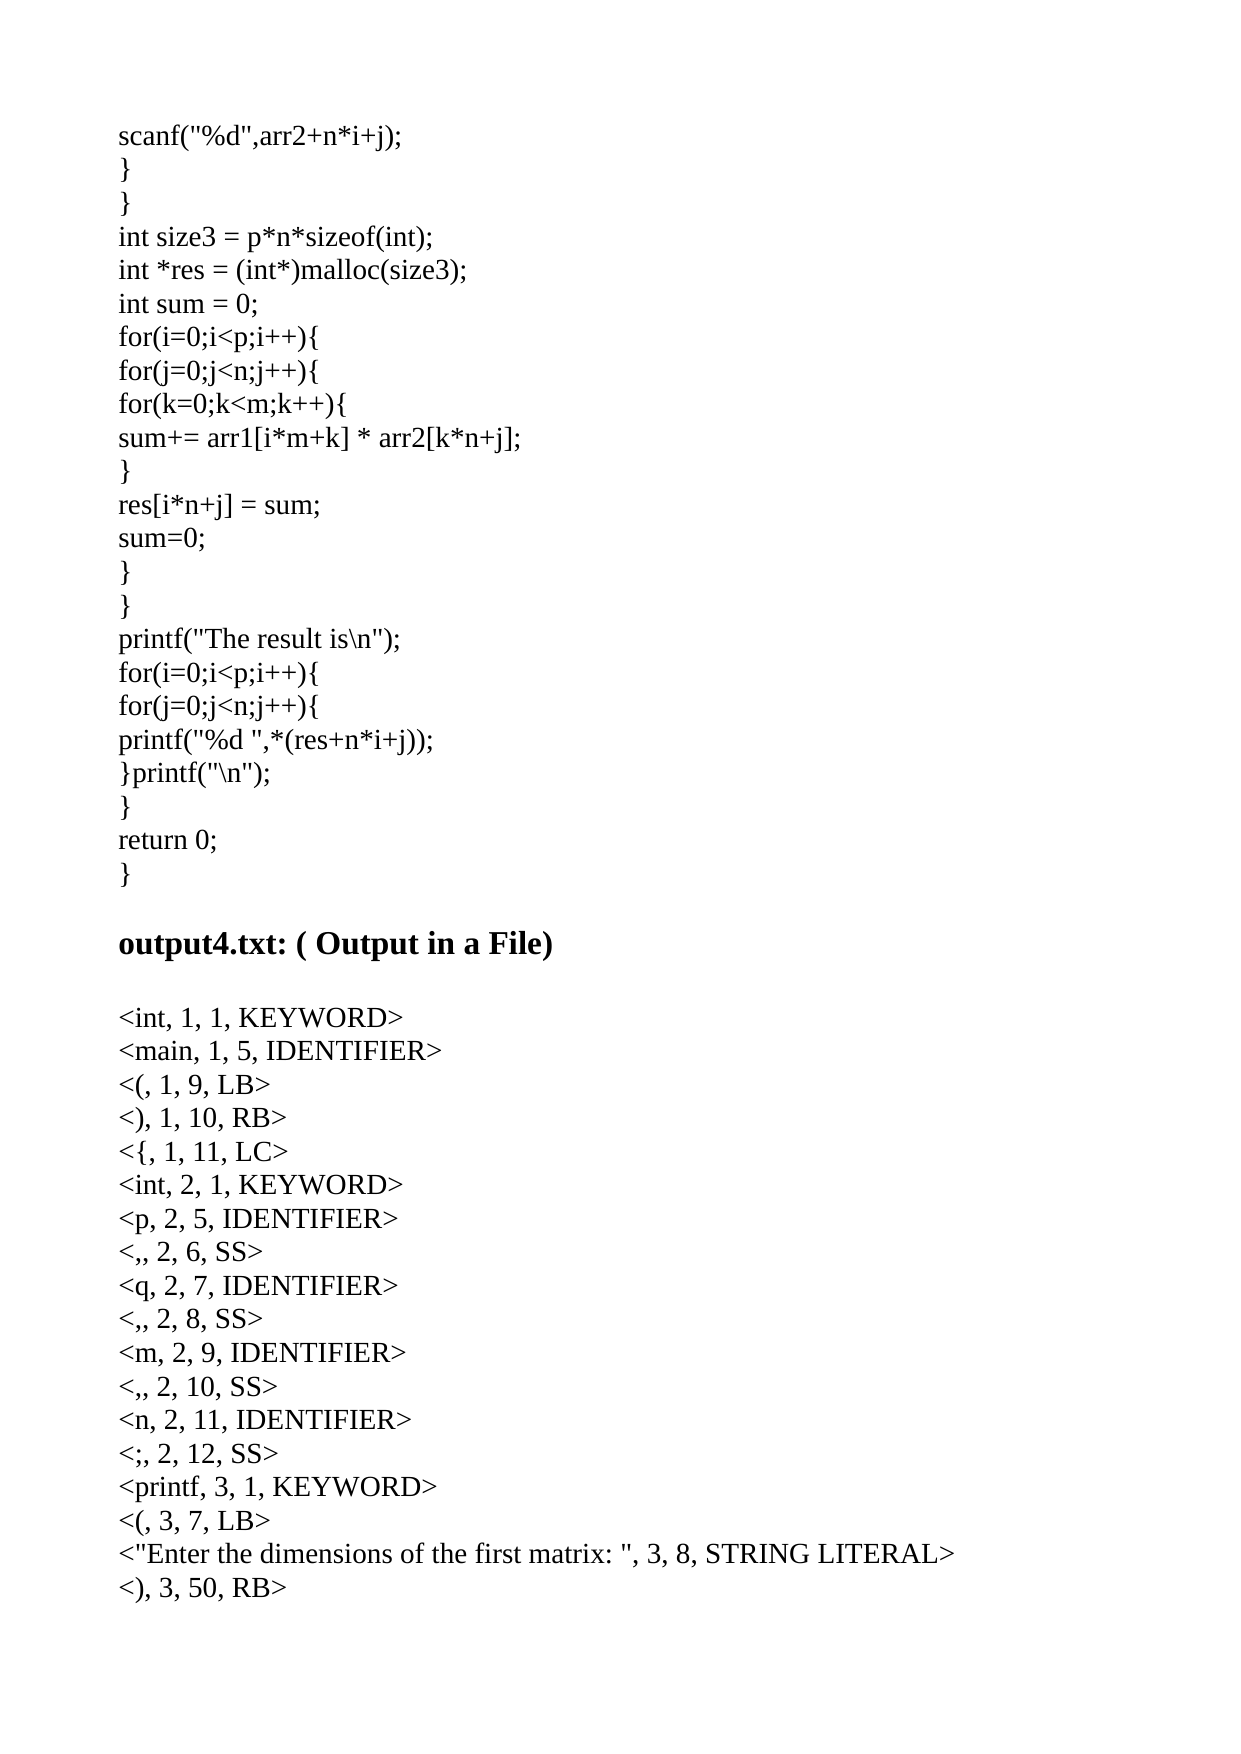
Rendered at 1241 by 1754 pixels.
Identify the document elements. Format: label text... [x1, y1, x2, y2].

text return 0; [118, 822, 1122, 856]
text } [118, 856, 1122, 889]
text } [118, 554, 1122, 588]
text <int, 1, 1, KEYWORD> [118, 1000, 1122, 1033]
text int size3 = p*n*sizeof(int); [118, 219, 1122, 252]
text <), 1, 10, RB> [118, 1100, 1122, 1134]
text for(i=0;i<p;i++){ [118, 655, 1122, 688]
text } [118, 789, 1122, 822]
text sum=0; [118, 521, 1122, 554]
text for(j=0;j<n;j++){ [118, 353, 1122, 386]
text <p, 2, 5, IDENTIFIER> [118, 1201, 1122, 1234]
text printf("%d ",*(res+n*i+j)); [118, 722, 1122, 755]
text for(i=0;i<p;i++){ [118, 319, 1122, 353]
text } [118, 453, 1122, 487]
text int sum = 0; [118, 286, 1122, 319]
text } [118, 152, 1122, 185]
text }printf("\n"); [118, 755, 1122, 789]
text sum+= arr1[i*m+k] * arr2[k*n+j]; [118, 420, 1122, 453]
text <q, 2, 7, IDENTIFIER> [118, 1268, 1122, 1302]
text for(k=0;k<m;k++){ [118, 386, 1122, 420]
text <n, 2, 11, IDENTIFIER> [118, 1402, 1122, 1436]
text <"Enter the dimensions of the first matrix: ", 3, 8, STRING LITERAL> [118, 1536, 1122, 1570]
text scanf("%d",arr2+n*i+j); [118, 118, 1122, 152]
text <int, 2, 1, KEYWORD> [118, 1167, 1122, 1201]
text for(j=0;j<n;j++){ [118, 688, 1122, 722]
text int *res = (int*)malloc(size3); [118, 252, 1122, 286]
text <printf, 3, 1, KEYWORD> [118, 1469, 1122, 1503]
text <;, 2, 12, SS> [118, 1436, 1122, 1469]
text <,, 2, 8, SS> [118, 1302, 1122, 1335]
text <main, 1, 5, IDENTIFIER> [118, 1033, 1122, 1067]
text <,, 2, 10, SS> [118, 1369, 1122, 1402]
text <), 3, 50, RB> [118, 1570, 1122, 1603]
text } [118, 588, 1122, 621]
text <,, 2, 6, SS> [118, 1234, 1122, 1268]
text <m, 2, 9, IDENTIFIER> [118, 1335, 1122, 1369]
text res[i*n+j] = sum; [118, 487, 1122, 521]
text printf("The result is\n"); [118, 621, 1122, 655]
text output4.txt: ( Output in a File) [118, 923, 1122, 961]
text <(, 3, 7, LB> [118, 1503, 1122, 1536]
text <{, 1, 11, LC> [118, 1134, 1122, 1167]
text <(, 1, 9, LB> [118, 1067, 1122, 1100]
text } [118, 185, 1122, 219]
